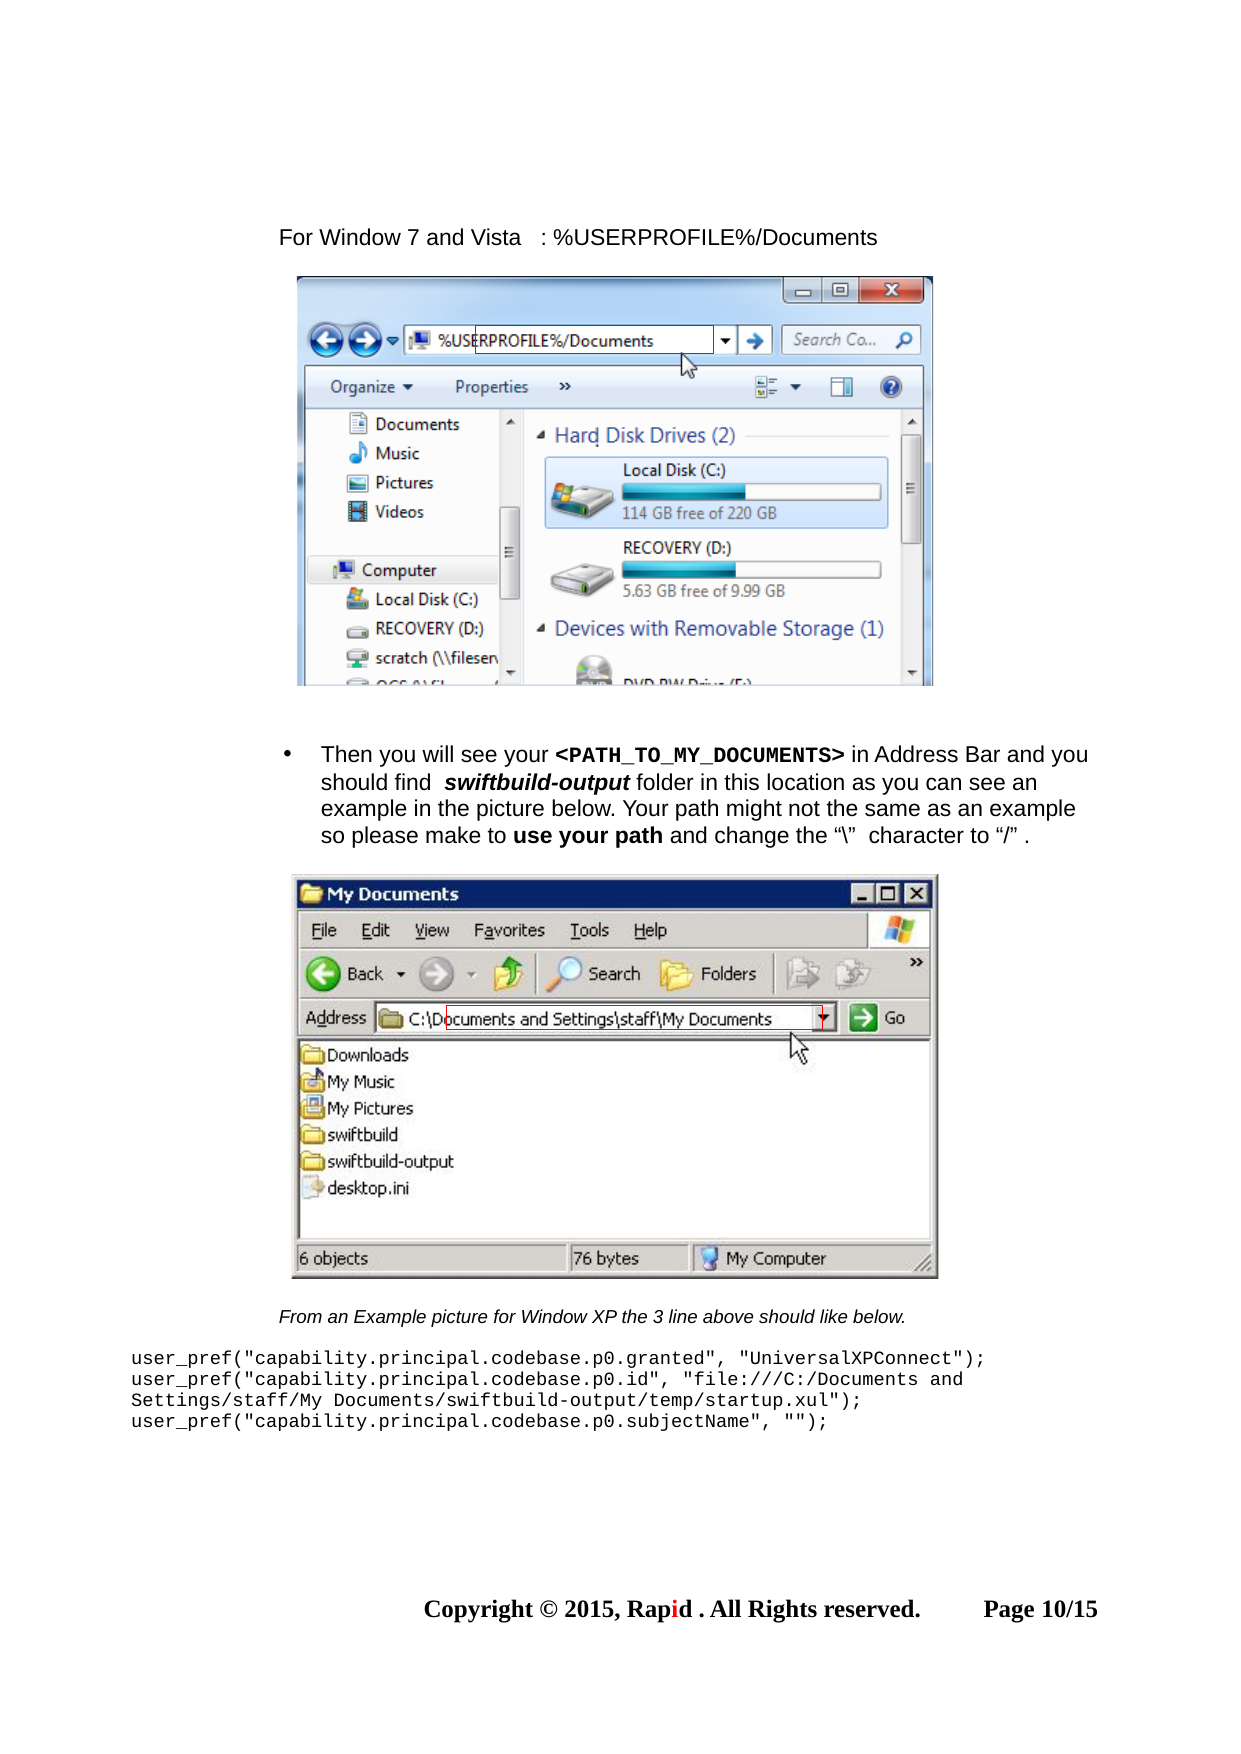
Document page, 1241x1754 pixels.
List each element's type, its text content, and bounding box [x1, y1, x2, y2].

text user_pref("capability.principal.codebase.p0.subjectName", ""); [131, 1412, 1099, 1433]
text user_pref("capability.principal.codebase.p0.id", "file:///C:/Documents and Settings/staff/My Documents/swiftbuild-output/temp/startup.xul"); [131, 1370, 1099, 1412]
text user_pref("capability.principal.codebase.p0.granted", "UniversalXPConnect"); [131, 1348, 1099, 1370]
text From an Example picture for Window XP the 3 line above should like below. [246, 1305, 1099, 1327]
picture [296, 276, 934, 686]
text For Window 7 and Vista : %USERPROFILE%/Documents [246, 224, 1099, 250]
picture [291, 874, 939, 1279]
list Then you will see your <PATH_TO_MY_DOCUMENTS> in Address Bar and you should find swiftbuild-output folder in this location as you can see an example in the picture below. Your path might not the same as an example so please make to use your path and change the “\” character to “/” . [283, 741, 1099, 848]
